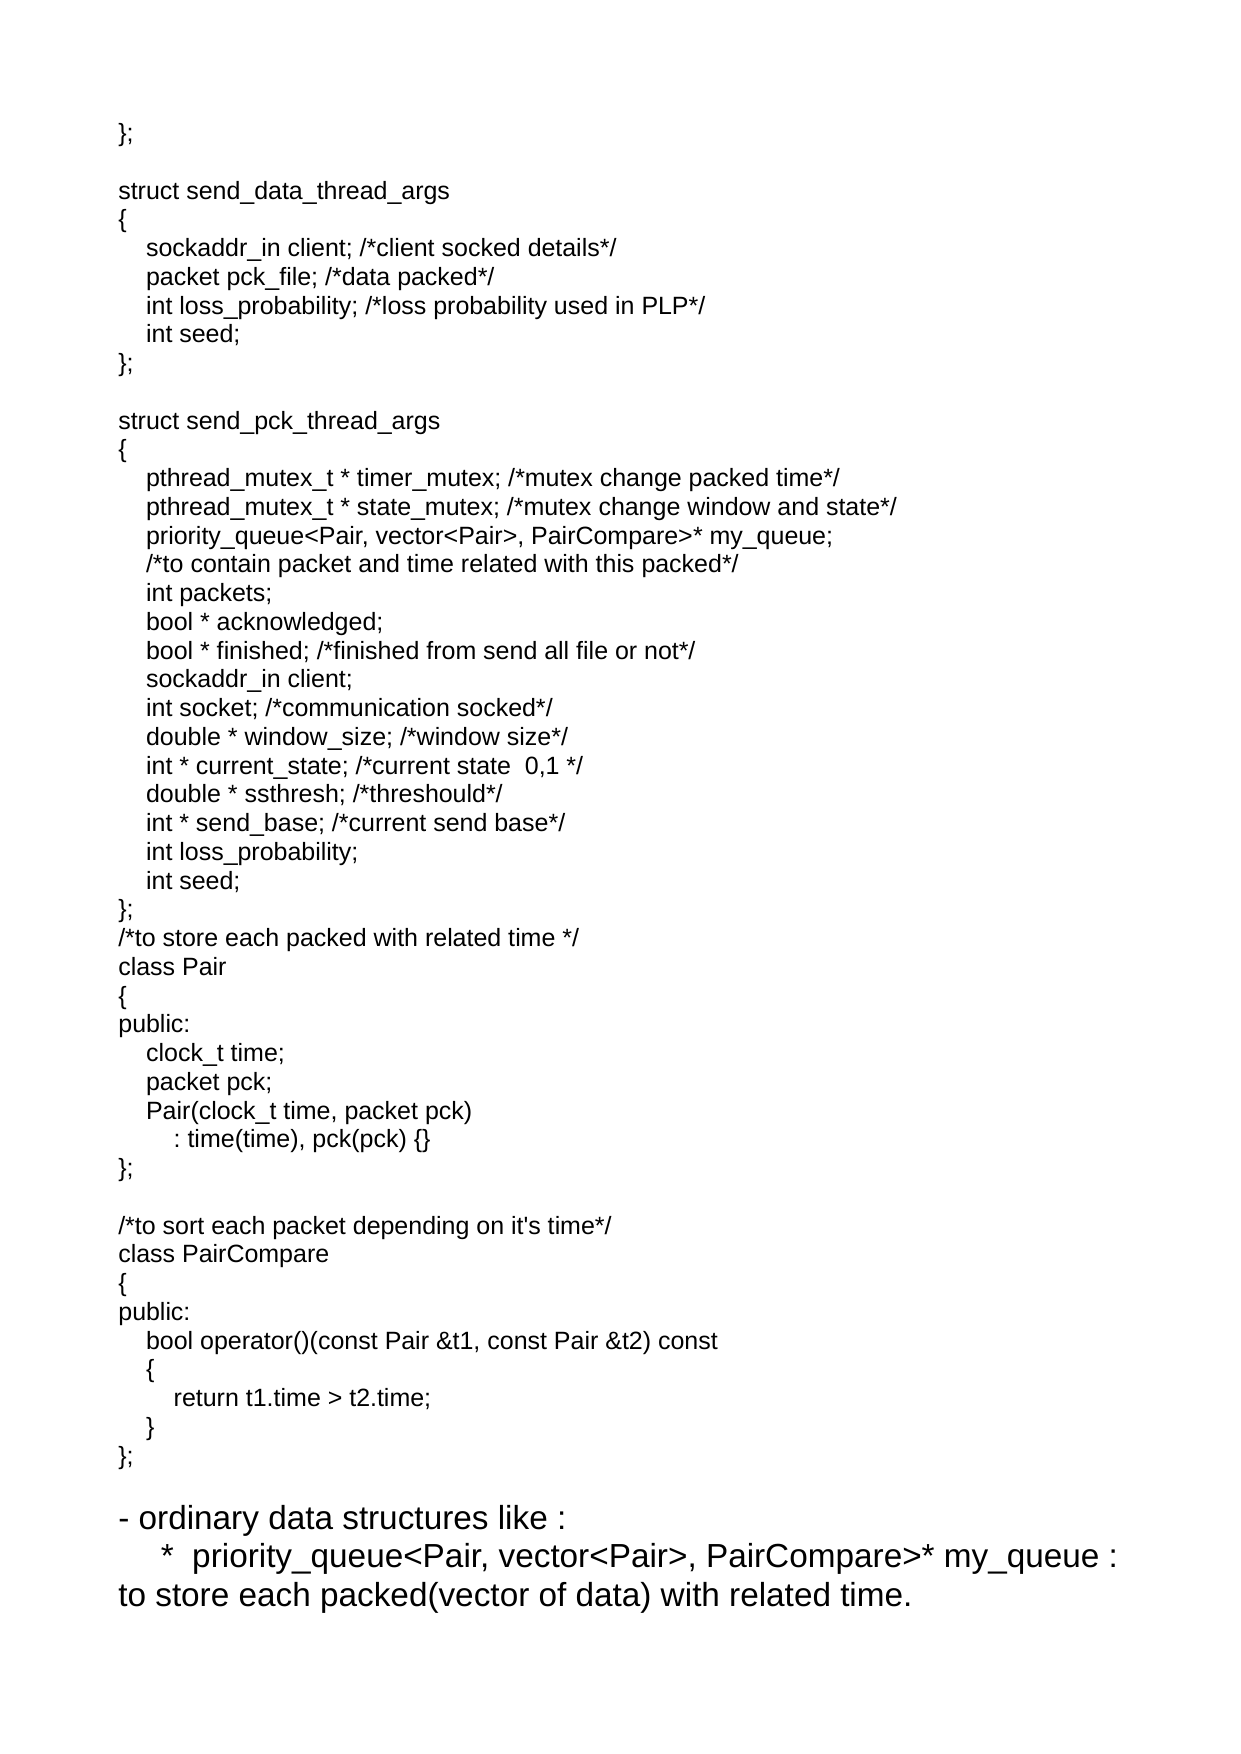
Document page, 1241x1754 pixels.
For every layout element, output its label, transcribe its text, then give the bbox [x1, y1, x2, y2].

text int loss_probability; /*loss probability used in PLP*/ [118, 291, 1122, 319]
text pthread_mutex_t * state_mutex; /*mutex change window and state*/ [118, 492, 1122, 521]
text int * send_base; /*current send base*/ [118, 808, 1122, 837]
text }; [118, 1153, 1122, 1182]
text int seed; [118, 866, 1122, 894]
text int packets; [118, 578, 1122, 607]
text { [118, 204, 1122, 233]
text int * current_state; /*current state 0,1 */ [118, 751, 1122, 779]
text * priority_queue<Pair, vector<Pair>, PairCompare>* my_queue : to store each packed(vector of data) with related time. [118, 1537, 1122, 1613]
text int loss_probability; [118, 837, 1122, 866]
text { [118, 1268, 1122, 1297]
text bool operator()(const Pair &t1, const Pair &t2) const [118, 1326, 1122, 1354]
text { [118, 1354, 1122, 1383]
text sockaddr_in client; /*client socked details*/ [118, 233, 1122, 262]
text double * ssthresh; /*threshould*/ [118, 779, 1122, 808]
text int socket; /*communication socked*/ [118, 693, 1122, 722]
text pthread_mutex_t * timer_mutex; /*mutex change packed time*/ [118, 463, 1122, 492]
text double * window_size; /*window size*/ [118, 722, 1122, 751]
text public: [118, 1009, 1122, 1038]
text : time(time), pck(pck) {} [118, 1124, 1122, 1153]
text }; [118, 348, 1122, 377]
text struct send_pck_thread_args [118, 406, 1122, 434]
text - ordinary data structures like : [118, 1498, 1122, 1537]
text public: [118, 1297, 1122, 1326]
text struct send_data_thread_args [118, 176, 1122, 204]
text /*to contain packet and time related with this packed*/ [118, 549, 1122, 578]
text packet pck_file; /*data packed*/ [118, 262, 1122, 291]
text packet pck; [118, 1067, 1122, 1096]
text priority_queue<Pair, vector<Pair>, PairCompare>* my_queue; [118, 521, 1122, 549]
text Pair(clock_t time, packet pck) [118, 1096, 1122, 1124]
text int seed; [118, 319, 1122, 348]
text class PairCompare [118, 1239, 1122, 1268]
text sockaddr_in client; [118, 664, 1122, 693]
text bool * acknowledged; [118, 607, 1122, 636]
text /*to sort each packet depending on it's time*/ [118, 1211, 1122, 1239]
text }; [118, 1441, 1122, 1469]
text return t1.time > t2.time; [118, 1383, 1122, 1412]
text }; [118, 118, 1122, 147]
text }; [118, 894, 1122, 923]
text bool * finished; /*finished from send all file or not*/ [118, 636, 1122, 664]
text { [118, 981, 1122, 1009]
text class Pair [118, 952, 1122, 981]
text /*to store each packed with related time */ [118, 923, 1122, 952]
text } [118, 1412, 1122, 1441]
text clock_t time; [118, 1038, 1122, 1067]
text { [118, 434, 1122, 463]
